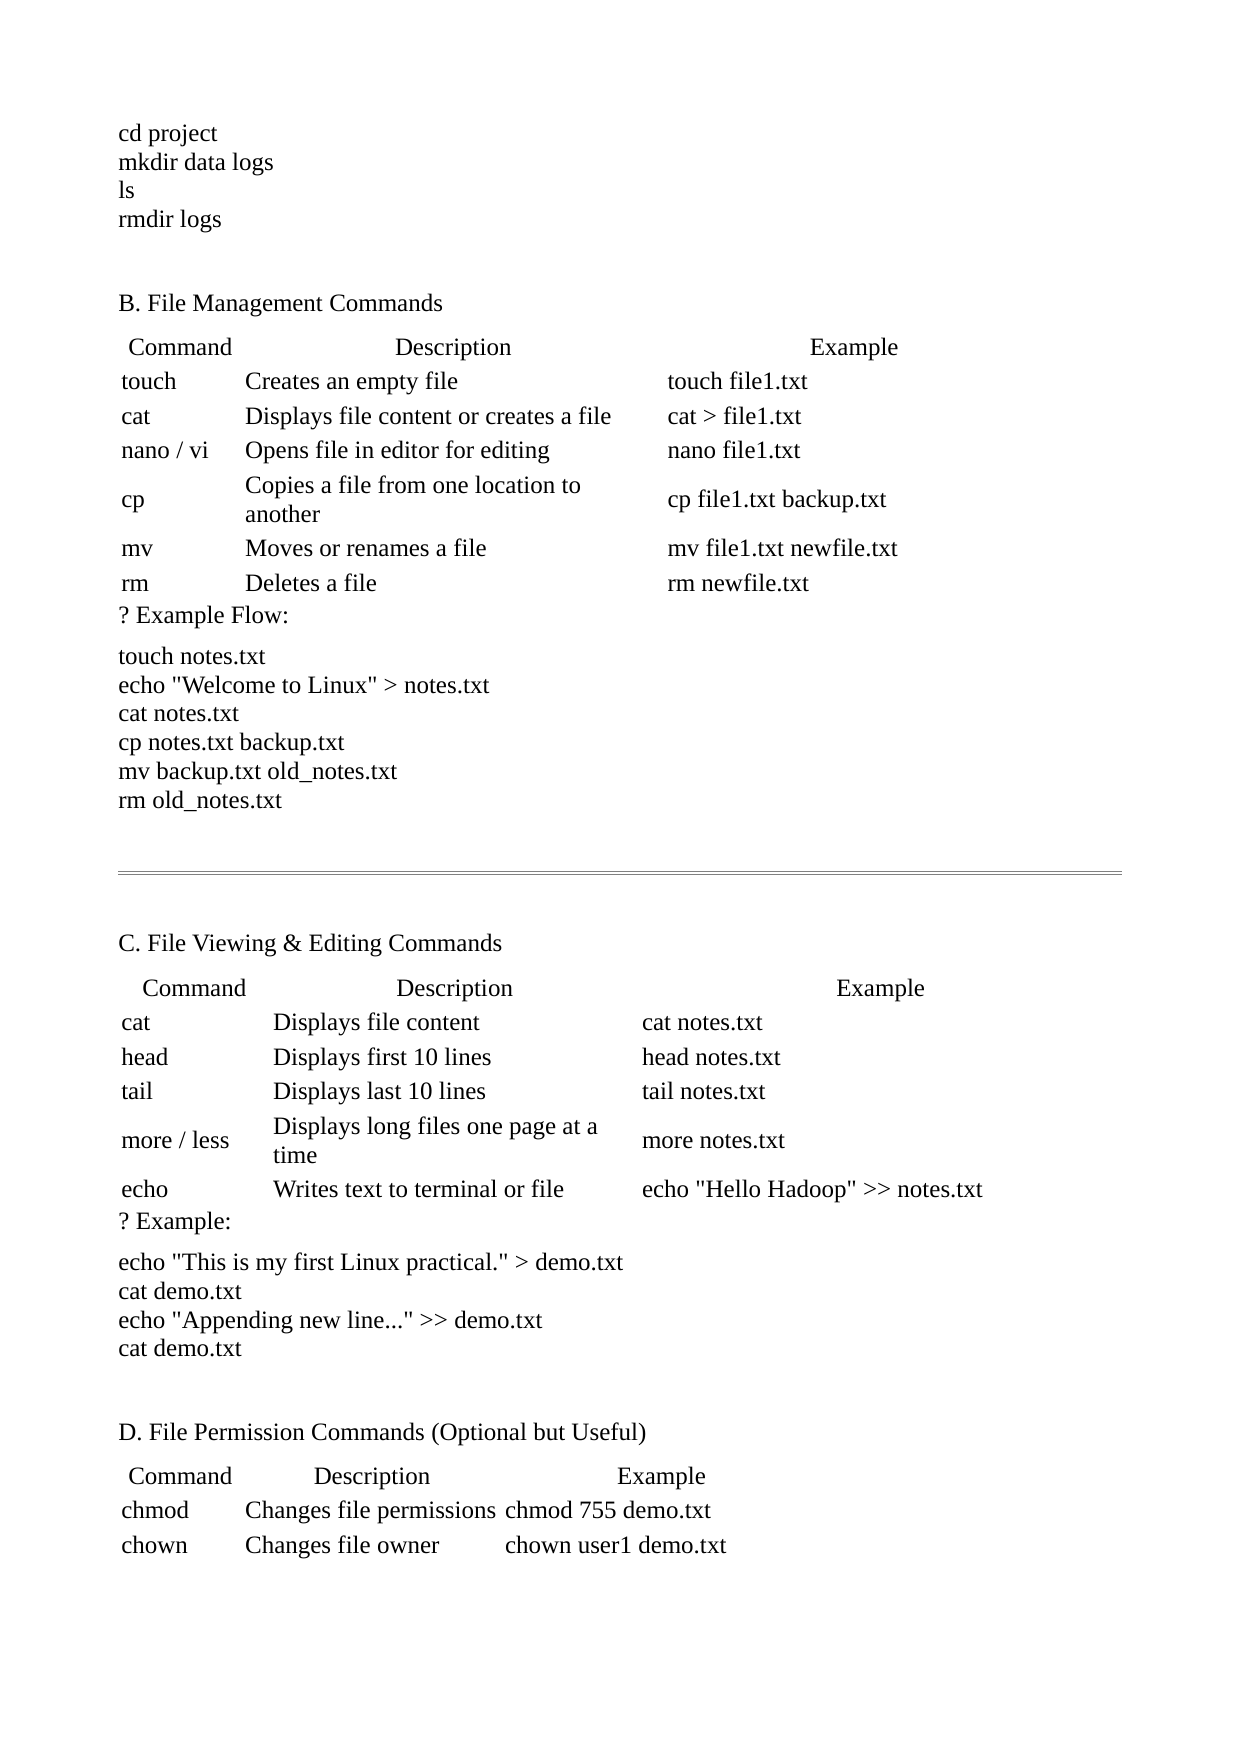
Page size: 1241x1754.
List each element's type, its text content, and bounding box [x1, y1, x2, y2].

table_cell Displays long files one page at a time [270, 1108, 639, 1171]
text ls [118, 176, 1122, 204]
text cd project [118, 118, 1122, 147]
table_header Description [270, 970, 639, 1004]
table_cell chown [118, 1527, 242, 1562]
table_cell cp file1.txt backup.txt [664, 467, 1044, 531]
table_cell chmod [118, 1493, 242, 1527]
text echo "Appending new line..." >> demo.txt [118, 1305, 1122, 1333]
table_cell touch file1.txt [664, 364, 1044, 398]
table_header Example [664, 329, 1044, 363]
table_header Command [118, 1458, 242, 1492]
table_cell tail notes.txt [639, 1074, 1122, 1108]
table_cell mv file1.txt newfile.txt [664, 531, 1044, 565]
table_cell Deletes a file [242, 565, 664, 600]
table_cell mv [118, 531, 242, 565]
table_cell rm [118, 565, 242, 600]
table_header Example [502, 1458, 821, 1492]
subtitle B. File Management Commands [118, 288, 1122, 316]
table_cell nano / vi [118, 433, 242, 467]
table_cell cat > file1.txt [664, 398, 1044, 433]
table_cell cat notes.txt [639, 1004, 1122, 1039]
table_cell rm newfile.txt [664, 565, 1044, 600]
table_cell cat [118, 398, 242, 433]
table_header Command [118, 329, 242, 363]
table_cell Displays first 10 lines [270, 1039, 639, 1073]
text echo "This is my first Linux practical." > demo.txt [118, 1247, 1122, 1276]
text cat demo.txt [118, 1276, 1122, 1305]
table_cell touch [118, 364, 242, 398]
table_cell Writes text to terminal or file [270, 1171, 639, 1206]
table_header Command [118, 970, 270, 1004]
table_cell Creates an empty file [242, 364, 664, 398]
table_header Description [242, 329, 664, 363]
table_cell echo [118, 1171, 270, 1206]
text touch notes.txt [118, 641, 1122, 670]
text ? Example Flow: [118, 600, 1122, 628]
text mv backup.txt old_notes.txt [118, 756, 1122, 785]
text cat demo.txt [118, 1333, 1122, 1362]
subtitle D. File Permission Commands (Optional but Useful) [118, 1417, 1122, 1445]
table_cell head [118, 1039, 270, 1073]
table_cell tail [118, 1074, 270, 1108]
table_cell nano file1.txt [664, 433, 1044, 467]
table_cell more notes.txt [639, 1108, 1122, 1171]
table_cell Changes file permissions [242, 1493, 502, 1527]
table_header Example [639, 970, 1122, 1004]
table_header Description [242, 1458, 502, 1492]
table_cell Moves or renames a file [242, 531, 664, 565]
table_cell Displays last 10 lines [270, 1074, 639, 1108]
text rmdir logs [118, 204, 1122, 233]
table_cell echo "Hello Hadoop" >> notes.txt [639, 1171, 1122, 1206]
table_cell cat [118, 1004, 270, 1039]
table_cell Copies a file from one location to another [242, 467, 664, 531]
table_cell Displays file content [270, 1004, 639, 1039]
text echo "Welcome to Linux" > notes.txt [118, 670, 1122, 698]
text cp notes.txt backup.txt [118, 727, 1122, 756]
table_cell Displays file content or creates a file [242, 398, 664, 433]
text cat notes.txt [118, 698, 1122, 727]
text ? Example: [118, 1206, 1122, 1235]
subtitle C. File Viewing & Editing Commands [118, 928, 1122, 957]
table_cell cp [118, 467, 242, 531]
table_cell Opens file in editor for editing [242, 433, 664, 467]
table_cell chown user1 demo.txt [502, 1527, 821, 1562]
text mkdir data logs [118, 147, 1122, 176]
table_cell chmod 755 demo.txt [502, 1493, 821, 1527]
text rm old_notes.txt [118, 785, 1122, 813]
table_cell head notes.txt [639, 1039, 1122, 1073]
table_cell Changes file owner [242, 1527, 502, 1562]
table_cell more / less [118, 1108, 270, 1171]
